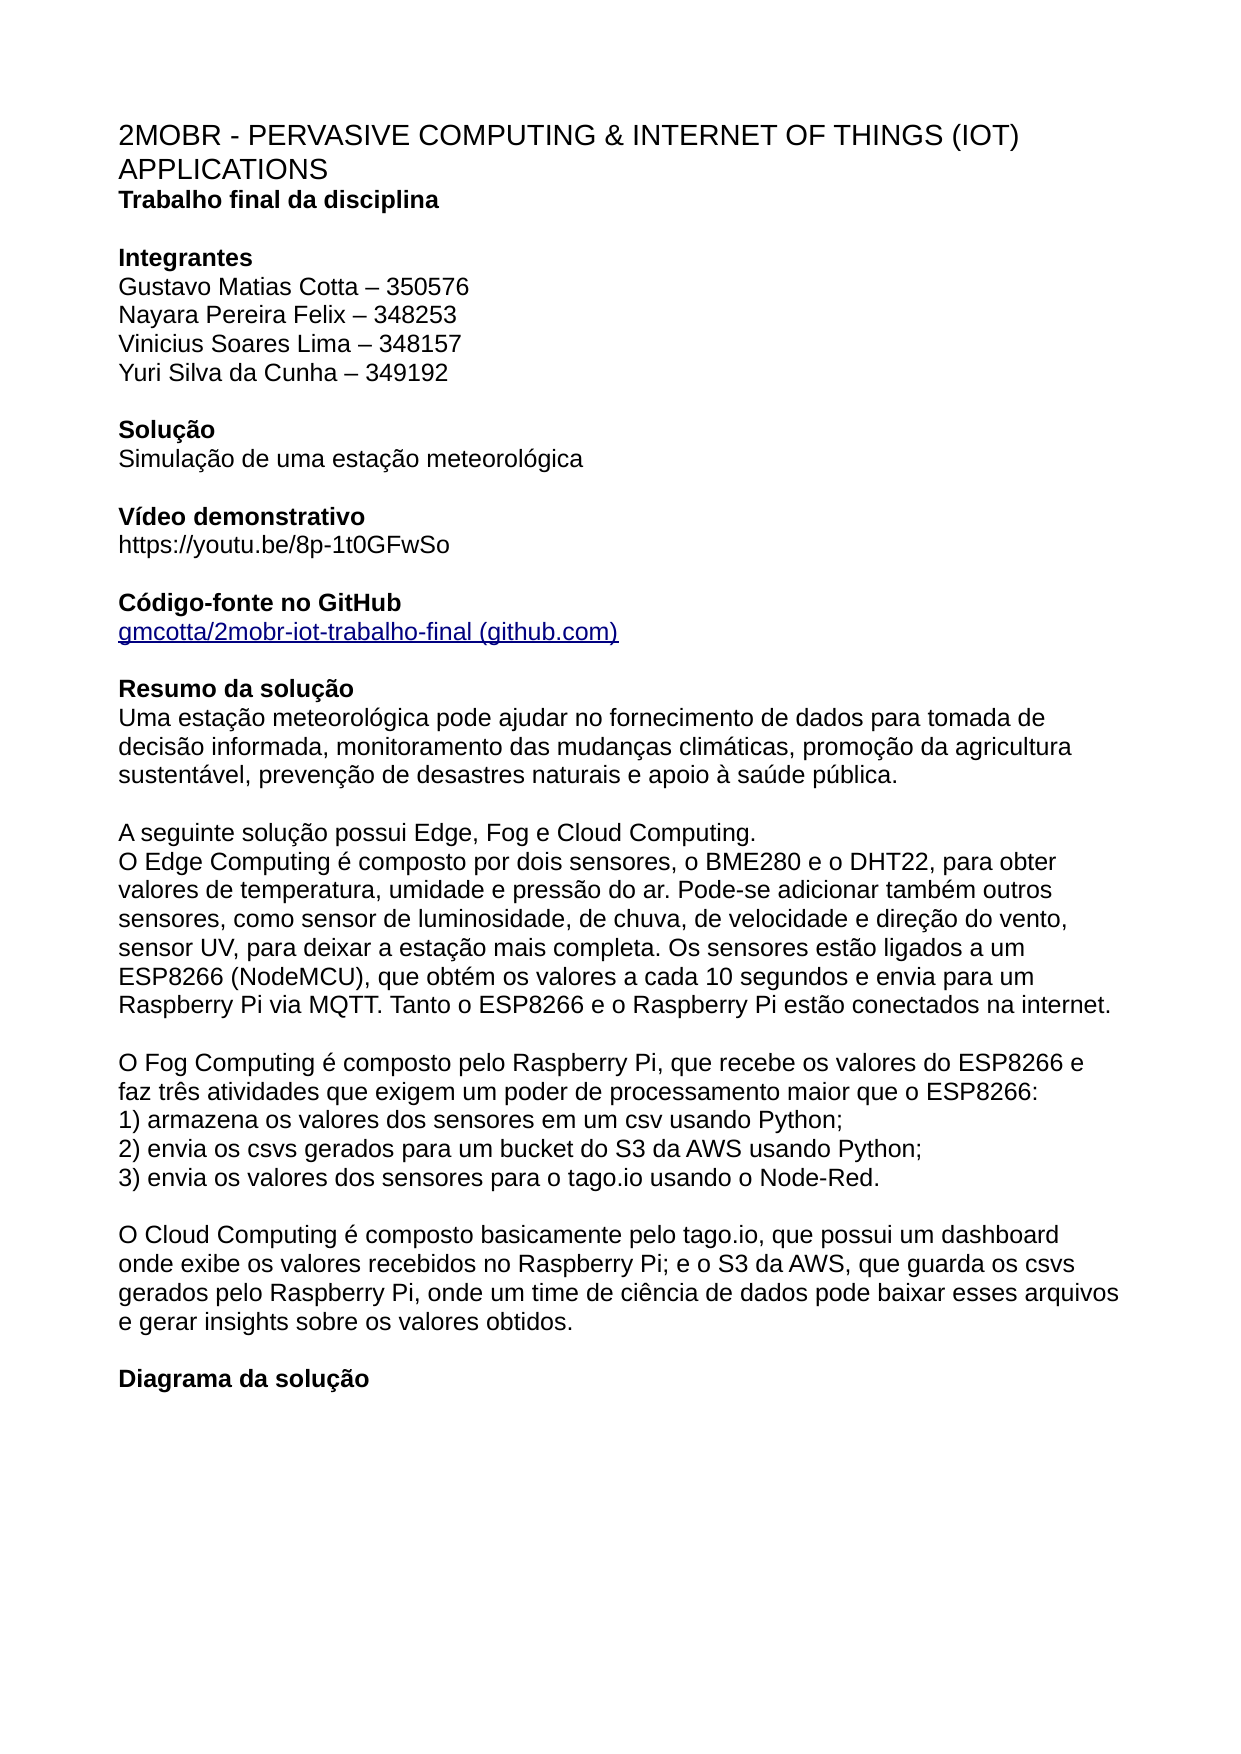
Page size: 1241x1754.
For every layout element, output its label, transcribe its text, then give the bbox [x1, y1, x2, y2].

text gmcotta/2mobr-iot-trabalho-final (github.com) [118, 616, 1122, 645]
text O Cloud Computing é composto basicamente pelo tago.io, que possui um dashboard onde exibe os valores recebidos no Raspberry Pi; e o S3 da AWS, que guarda os csvs gerados pelo Raspberry Pi, onde um time de ciência de dados pode baixar esses arquivos e gerar insights sobre os valores obtidos. [118, 1220, 1122, 1335]
text O Fog Computing é composto pelo Raspberry Pi, que recebe os valores do ESP8266 e faz três atividades que exigem um poder de processamento maior que o ESP8266: [118, 1048, 1122, 1105]
text 2MOBR - PERVASIVE COMPUTING & INTERNET OF THINGS (IOT) APPLICATIONS [118, 118, 1122, 185]
text Solução [118, 415, 1122, 444]
text O Edge Computing é composto por dois sensores, o BME280 e o DHT22, para obter valores de temperatura, umidade e pressão do ar. Pode-se adicionar também outros sensores, como sensor de luminosidade, de chuva, de velocidade e direção do vento, sensor UV, para deixar a estação mais completa. Os sensores estão ligados a um ESP8266 (NodeMCU), que obtém os valores a cada 10 segundos e envia para um Raspberry Pi via MQTT. Tanto o ESP8266 e o Raspberry Pi estão conectados na internet. [118, 846, 1122, 1019]
text Nayara Pereira Felix – 348253 [118, 300, 1122, 329]
text 3) envia os valores dos sensores para o tago.io usando o Node-Red. [118, 1163, 1122, 1191]
text Diagrama da solução [118, 1364, 1122, 1393]
text Simulação de uma estação meteorológica [118, 444, 1122, 473]
text Resumo da solução [118, 674, 1122, 703]
text Trabalho final da disciplina [118, 185, 1122, 214]
text 1) armazena os valores dos sensores em um csv usando Python; [118, 1105, 1122, 1134]
text Vídeo demonstrativo [118, 501, 1122, 530]
text 2) envia os csvs gerados para um bucket do S3 da AWS usando Python; [118, 1134, 1122, 1163]
text Integrantes [118, 243, 1122, 271]
text Gustavo Matias Cotta – 350576 [118, 271, 1122, 300]
text Código-fonte no GitHub [118, 588, 1122, 616]
text Vinicius Soares Lima – 348157 [118, 329, 1122, 358]
text https://youtu.be/8p-1t0GFwSo [118, 530, 1122, 559]
text Uma estação meteorológica pode ajudar no fornecimento de dados para tomada de decisão informada, monitoramento das mudanças climáticas, promoção da agricultura sustentável, prevenção de desastres naturais e apoio à saúde pública. [118, 703, 1122, 789]
text Yuri Silva da Cunha – 349192 [118, 358, 1122, 386]
text A seguinte solução possui Edge, Fog e Cloud Computing. [118, 818, 1122, 846]
